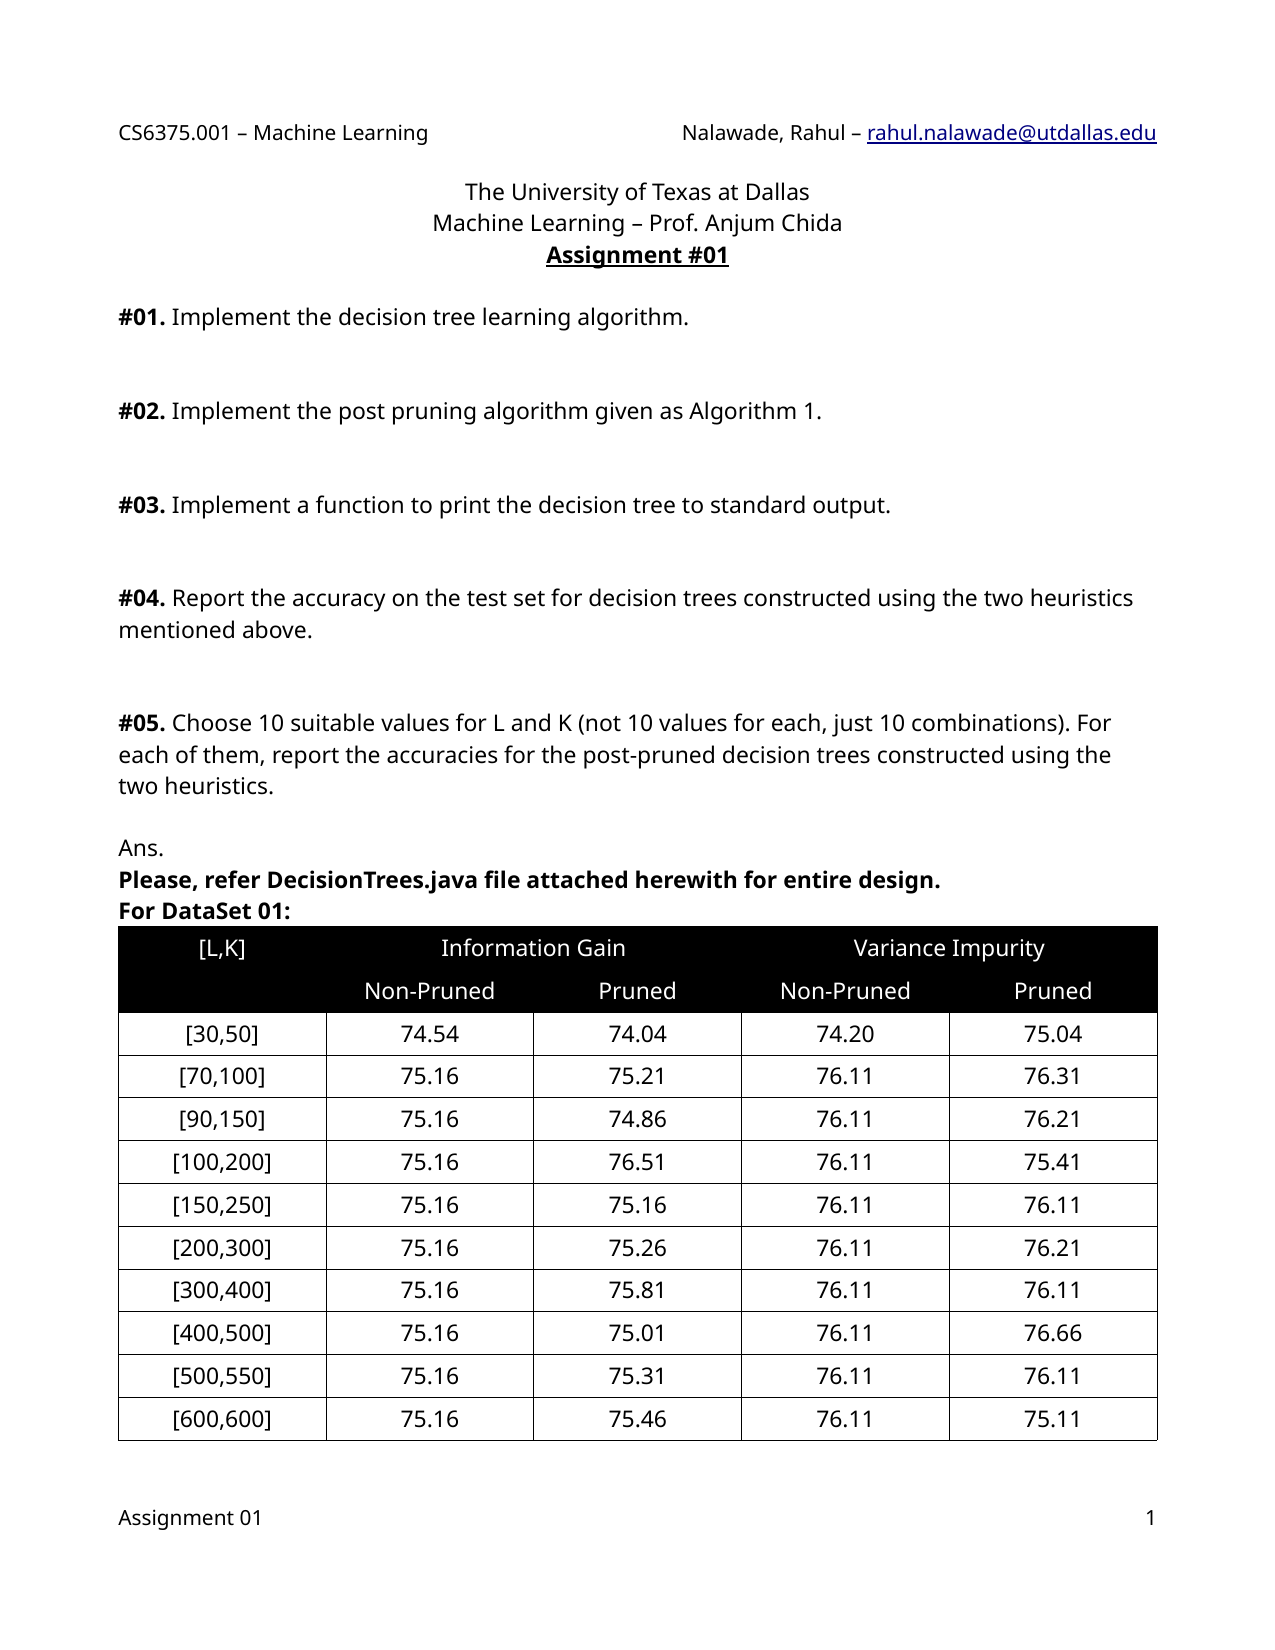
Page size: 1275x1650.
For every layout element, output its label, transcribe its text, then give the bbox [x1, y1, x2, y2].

table_cell 75.16 [327, 1227, 533, 1268]
table_cell 74.54 [327, 1013, 533, 1054]
text #03. Implement a function to print the decision tree to standard output. [118, 488, 1157, 520]
table_cell [30,50] [119, 1013, 326, 1054]
text #05. Choose 10 suitable values for L and K (not 10 values for each, just 10 combinations). For each of them, report the accuracies for the post-pruned decision trees constructed using the two heuristics. [118, 707, 1157, 801]
table_cell Pruned [534, 970, 741, 1012]
table_cell 75.26 [534, 1227, 741, 1268]
text The University of Texas at Dallas [118, 176, 1157, 207]
table_cell [200,300] [119, 1227, 326, 1268]
table_cell Pruned [950, 970, 1157, 1012]
table_header Information Gain [327, 927, 741, 969]
table_cell 75.16 [327, 1098, 533, 1140]
table_cell 75.16 [327, 1355, 533, 1397]
table_cell 75.16 [327, 1270, 533, 1311]
table_cell 75.16 [534, 1184, 741, 1226]
table_cell 76.21 [950, 1098, 1157, 1140]
table_cell 75.41 [950, 1141, 1157, 1183]
text For DataSet 01: [118, 895, 1157, 926]
table_cell 75.16 [327, 1056, 533, 1097]
table_header [L,K] [119, 927, 326, 1012]
table_cell 76.11 [742, 1098, 949, 1140]
table_cell 75.04 [950, 1013, 1157, 1054]
table_cell 76.66 [950, 1312, 1157, 1354]
table_cell [100,200] [119, 1141, 326, 1183]
table_cell Non-Pruned [327, 970, 533, 1012]
table_cell [70,100] [119, 1056, 326, 1097]
table_cell Non-Pruned [742, 970, 949, 1012]
table_cell 75.16 [327, 1312, 533, 1354]
table_cell 75.16 [327, 1184, 533, 1226]
table_cell 75.01 [534, 1312, 741, 1354]
table_cell 76.11 [950, 1184, 1157, 1226]
table_cell 74.86 [534, 1098, 741, 1140]
table_cell 76.11 [742, 1355, 949, 1397]
table_cell [500,550] [119, 1355, 326, 1397]
table_cell 76.11 [742, 1141, 949, 1183]
table_cell [600,600] [119, 1398, 326, 1440]
table_cell 75.31 [534, 1355, 741, 1397]
table_cell 76.11 [742, 1184, 949, 1226]
text #04. Report the accuracy on the test set for decision trees constructed using the two heuristics mentioned above. [118, 582, 1157, 645]
table_cell 76.21 [950, 1227, 1157, 1268]
table_cell 75.46 [534, 1398, 741, 1440]
table_cell 76.11 [742, 1056, 949, 1097]
text #01. Implement the decision tree learning algorithm. [118, 301, 1157, 332]
table_cell 76.11 [742, 1312, 949, 1354]
table_cell [150,250] [119, 1184, 326, 1226]
table_cell 76.11 [950, 1270, 1157, 1311]
table_cell 75.11 [950, 1398, 1157, 1440]
table_cell 75.21 [534, 1056, 741, 1097]
table_cell 76.11 [950, 1355, 1157, 1397]
table_cell [300,400] [119, 1270, 326, 1311]
table_cell 76.11 [742, 1398, 949, 1440]
table_cell 75.16 [327, 1141, 533, 1183]
table_cell [90,150] [119, 1098, 326, 1140]
text Ans. [118, 832, 1157, 863]
table_cell 74.04 [534, 1013, 741, 1054]
text Please, refer DecisionTrees.java file attached herewith for entire design. [118, 863, 1157, 895]
table_cell 75.81 [534, 1270, 741, 1311]
table_cell 76.11 [742, 1227, 949, 1268]
table_cell 75.16 [327, 1398, 533, 1440]
table_header Variance Impurity [742, 927, 1157, 969]
table_cell 76.31 [950, 1056, 1157, 1097]
text #02. Implement the post pruning algorithm given as Algorithm 1. [118, 395, 1157, 426]
text Machine Learning – Prof. Anjum Chida [118, 207, 1157, 238]
text Assignment #01 [118, 238, 1157, 270]
table_cell 74.20 [742, 1013, 949, 1054]
table_cell 76.51 [534, 1141, 741, 1183]
table_cell [400,500] [119, 1312, 326, 1354]
table_cell 76.11 [742, 1270, 949, 1311]
